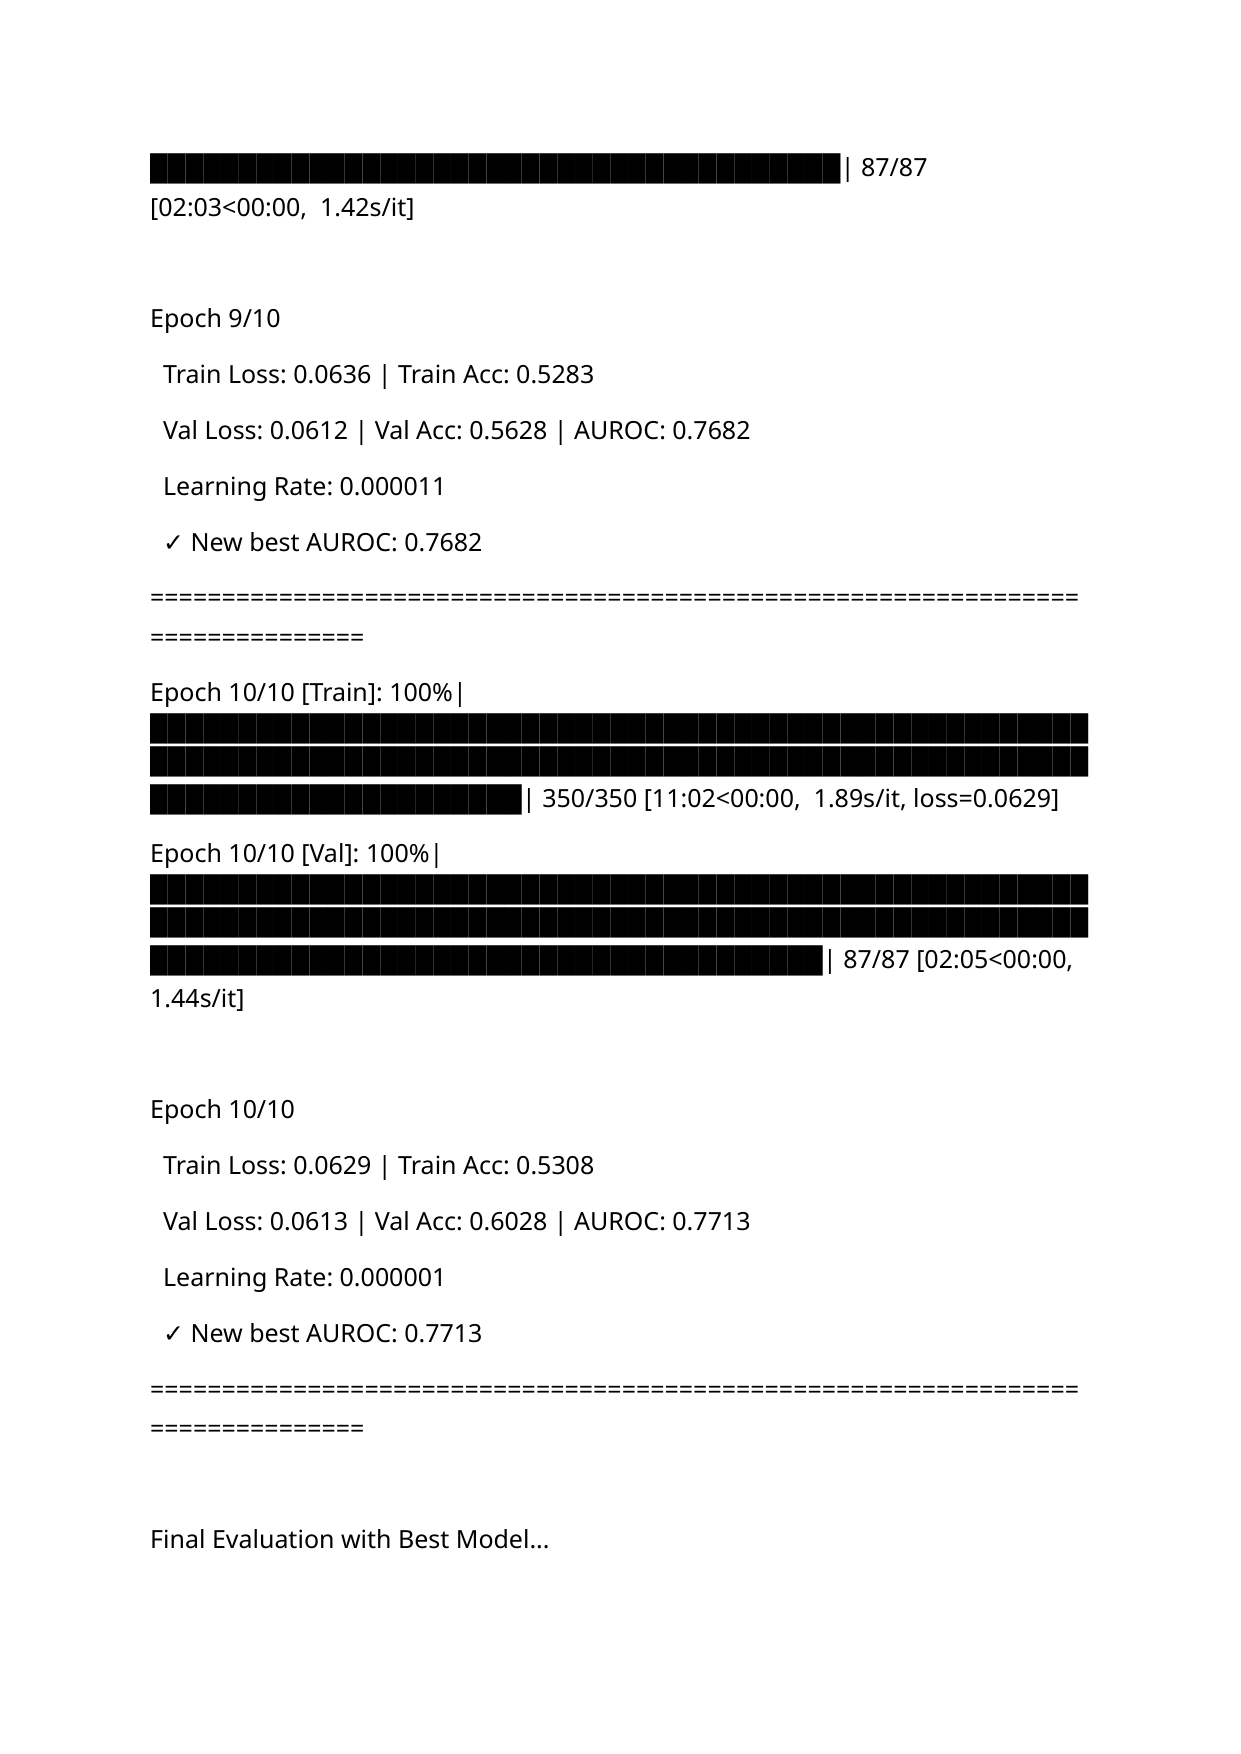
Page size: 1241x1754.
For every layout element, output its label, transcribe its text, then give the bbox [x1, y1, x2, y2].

text Val Loss: 0.0613 | Val Acc: 0.6028 | AUROC: 0.7713 [150, 1204, 1090, 1238]
text ✓ New best AUROC: 0.7713 [150, 1315, 1090, 1349]
text Epoch 10/10 [Train]: 100%|███████████████████████████████████████████████████████████████████████████████████████████████████████████████████████████████| 350/350 [11:02<00:00, 1.89s/it, loss=0.0629] [150, 675, 1090, 814]
text Learning Rate: 0.000011 [150, 468, 1090, 502]
text ================================================================================ [150, 580, 1090, 653]
text ███████████████████████████████████████| 87/87 [02:03<00:00, 1.42s/it] [150, 150, 1090, 223]
text Final Evaluation with Best Model... [150, 1522, 1090, 1556]
text Epoch 10/10 [Val]: 100%|████████████████████████████████████████████████████████████████████████████████████████████████████████████████████████████████████████████████| 87/87 [02:05<00:00, 1.44s/it] [150, 836, 1090, 1014]
text Epoch 9/10 [150, 301, 1090, 335]
text Train Loss: 0.0629 | Train Acc: 0.5308 [150, 1148, 1090, 1182]
text Train Loss: 0.0636 | Train Acc: 0.5283 [150, 357, 1090, 391]
text Val Loss: 0.0612 | Val Acc: 0.5628 | AUROC: 0.7682 [150, 412, 1090, 447]
text ✓ New best AUROC: 0.7682 [150, 524, 1090, 558]
text Learning Rate: 0.000001 [150, 1259, 1090, 1294]
text ================================================================================ [150, 1371, 1090, 1444]
text Epoch 10/10 [150, 1092, 1090, 1126]
